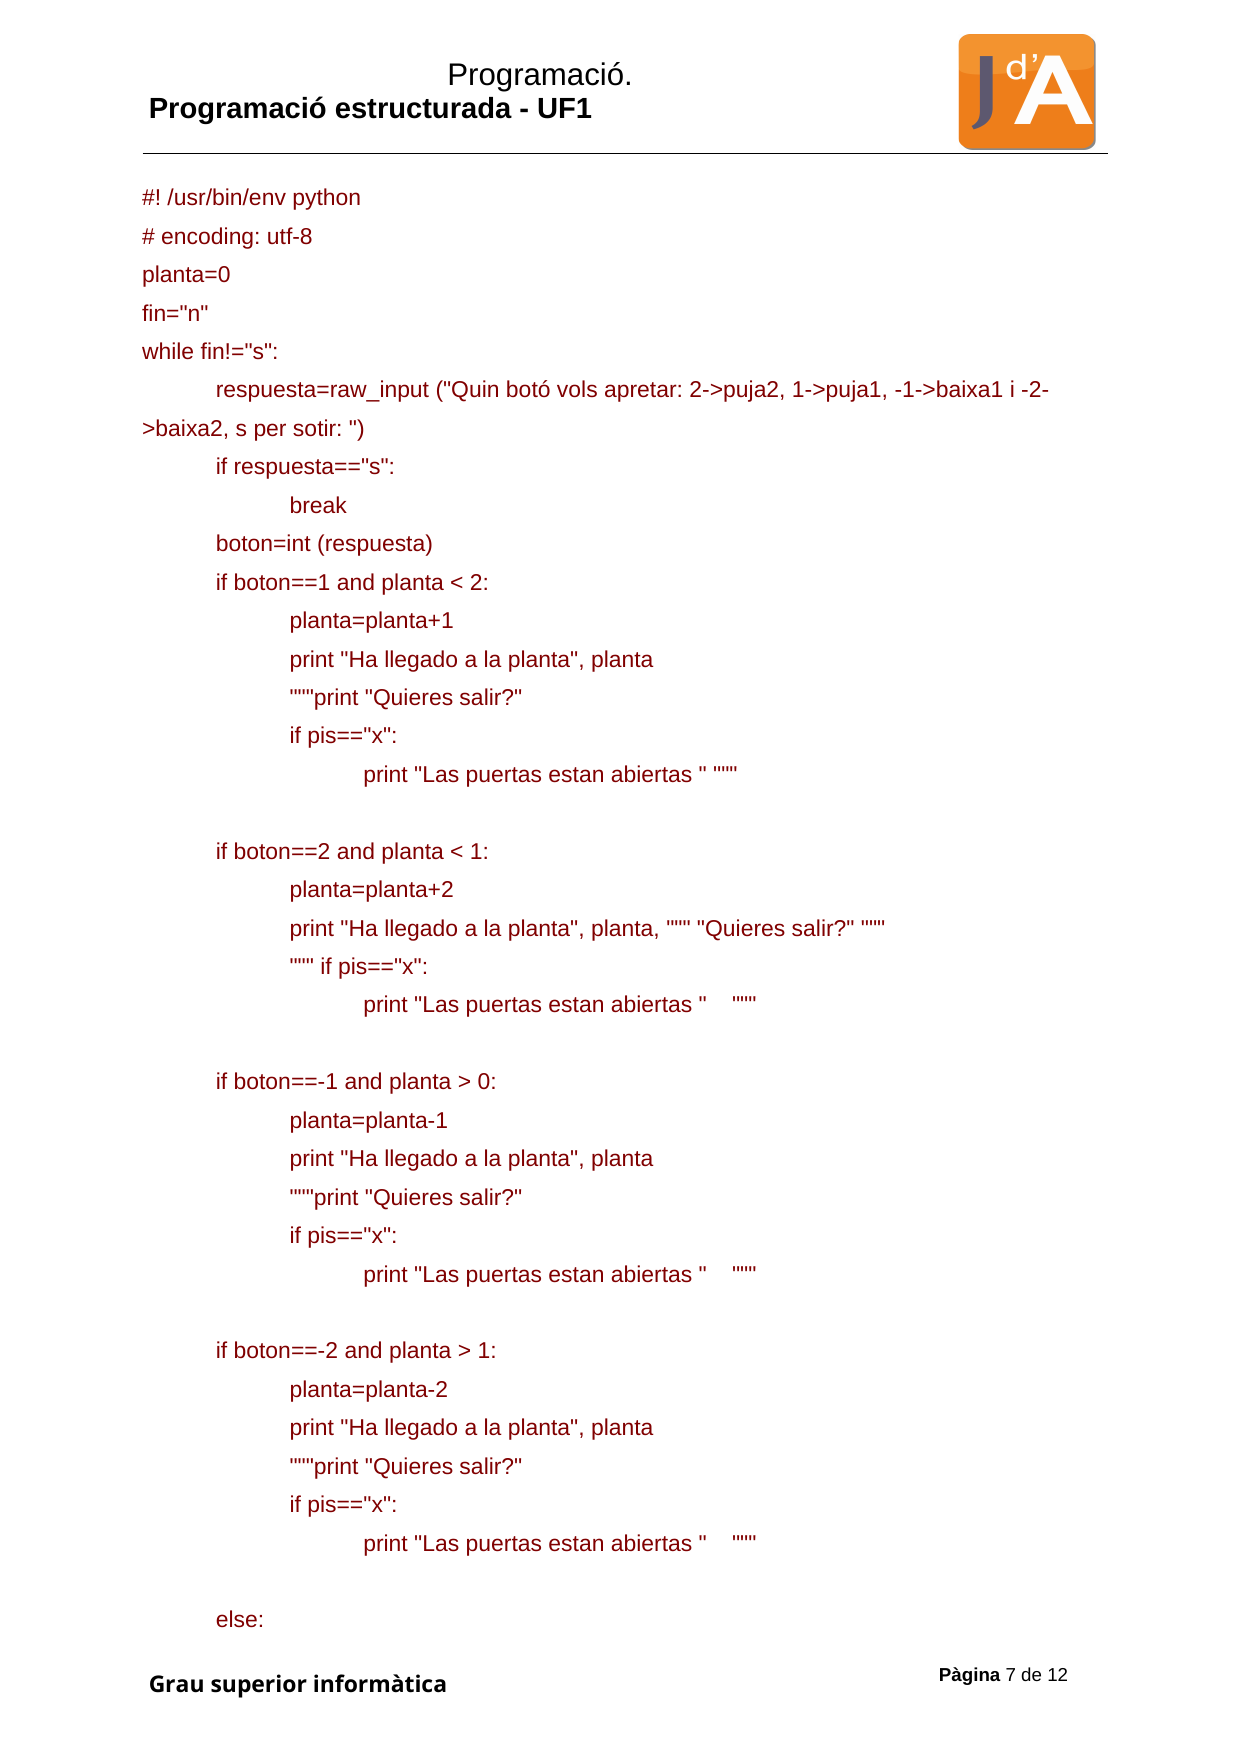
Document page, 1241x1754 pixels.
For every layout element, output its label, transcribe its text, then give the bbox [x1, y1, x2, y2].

text planta=planta+2 [142, 877, 1107, 902]
text boton=int (respuesta) [142, 531, 1107, 557]
text if respuesta=="s": [142, 454, 1107, 480]
text print "Ha llegado a la planta", planta, """ "Quieres salir?" """ [142, 915, 1107, 941]
text """print "Quieres salir?" [142, 1453, 1107, 1479]
text planta=planta+1 [142, 608, 1107, 633]
text """print "Quieres salir?" [142, 685, 1107, 710]
text break [142, 492, 1107, 518]
text print "Ha llegado a la planta", planta [142, 1415, 1107, 1441]
text print "Las puertas estan abiertas " """ [142, 1530, 1107, 1556]
text """print "Quieres salir?" [142, 1184, 1107, 1210]
text if boton==-2 and planta > 1: [142, 1338, 1107, 1364]
picture [958, 34, 1096, 150]
text print "Ha llegado a la planta", planta [142, 1146, 1107, 1172]
text planta=planta-2 [142, 1377, 1107, 1402]
text planta=planta-1 [142, 1107, 1107, 1133]
text print "Las puertas estan abiertas " """ [142, 992, 1107, 1018]
text if pis=="x": [142, 723, 1107, 749]
text if boton==-1 and planta > 0: [142, 1069, 1107, 1095]
text planta=0 [142, 262, 1107, 287]
text while fin!="s": [142, 339, 1107, 364]
text # encoding: utf-8 [142, 223, 1107, 249]
text print "Las puertas estan abiertas " """ [142, 1261, 1107, 1287]
text #! /usr/bin/env python [142, 185, 1107, 211]
text """ if pis=="x": [142, 954, 1107, 979]
text if pis=="x": [142, 1223, 1107, 1248]
text respuesta=raw_input ("Quin botó vols apretar: 2->puja2, 1->puja1, -1->baixa1 i -2->baixa2, s per sotir: ") [142, 377, 1107, 441]
text if pis=="x": [142, 1492, 1107, 1517]
text if boton==1 and planta < 2: [142, 569, 1107, 595]
text print "Las puertas estan abiertas " """ [142, 762, 1107, 787]
text if boton==2 and planta < 1: [142, 838, 1107, 864]
text print "Ha llegado a la planta", planta [142, 646, 1107, 672]
text fin="n" [142, 300, 1107, 326]
text else: [142, 1607, 1107, 1633]
